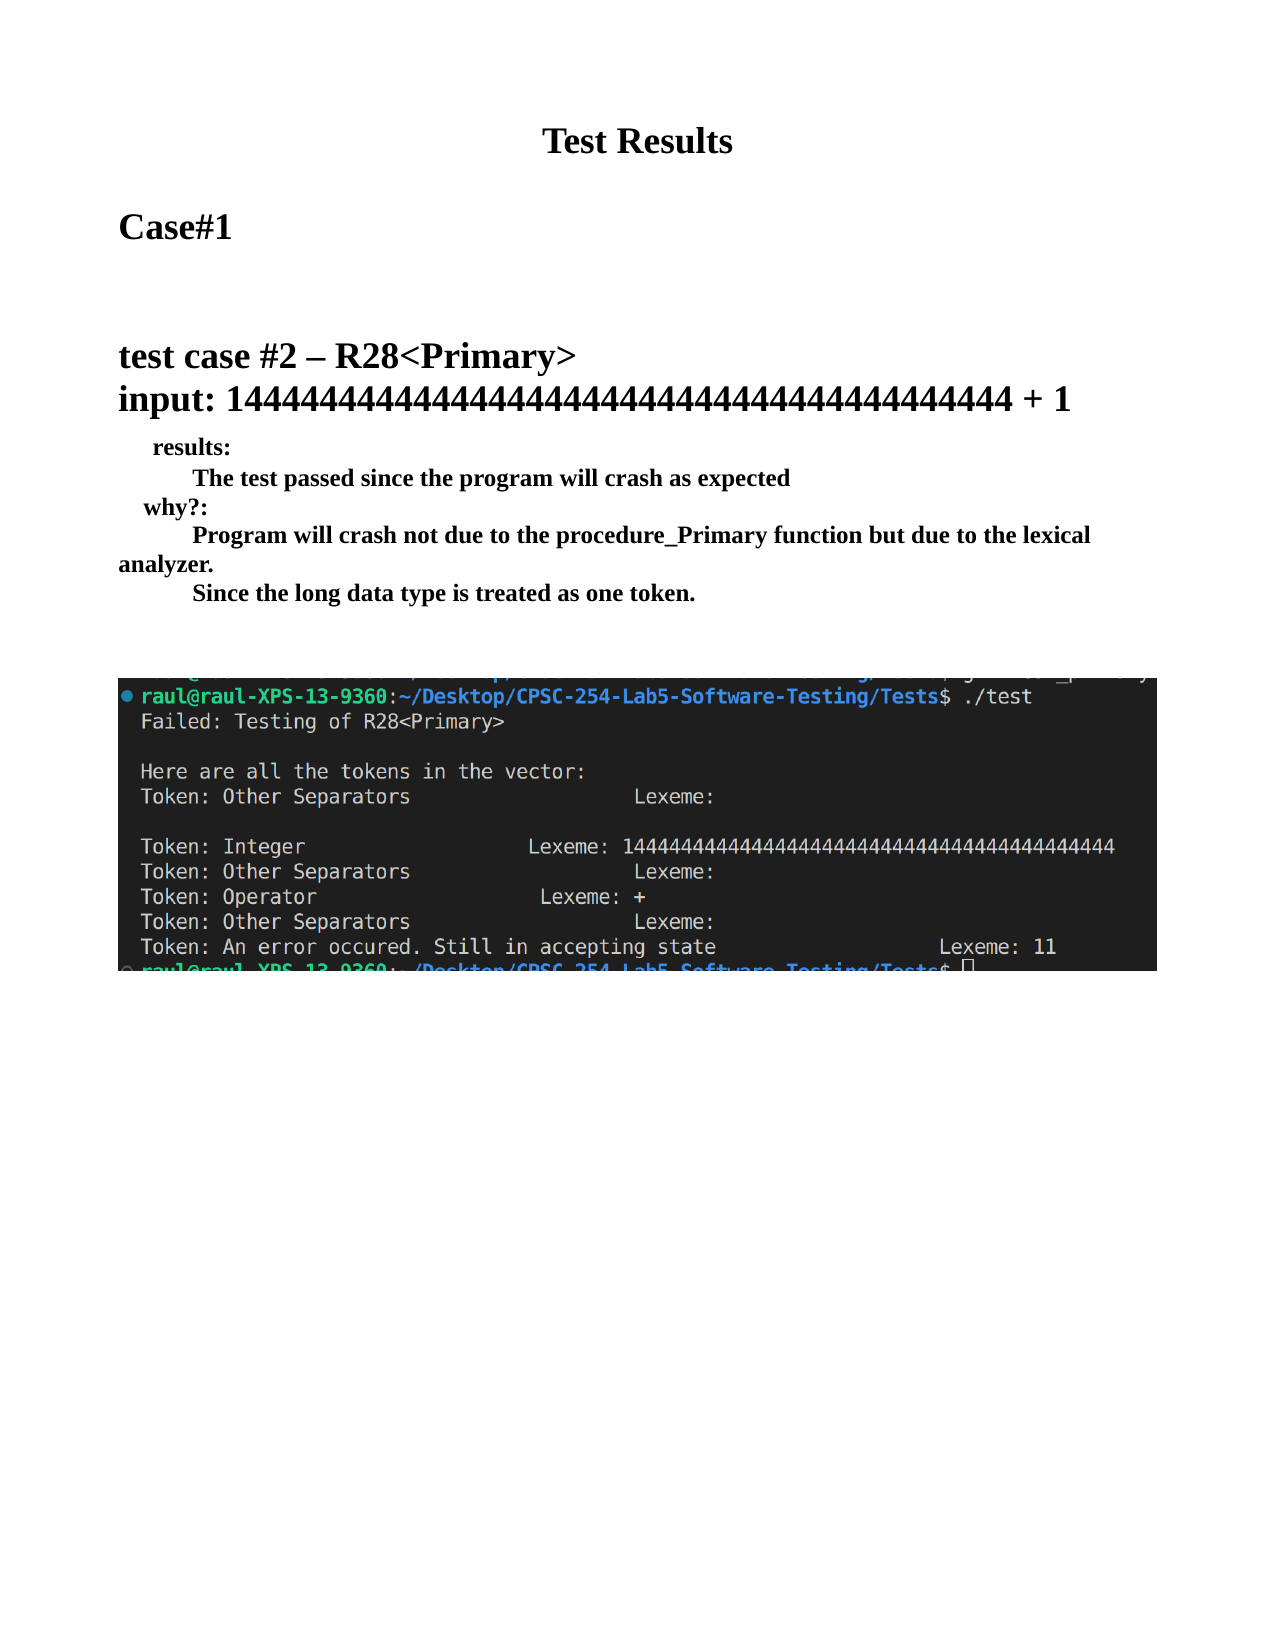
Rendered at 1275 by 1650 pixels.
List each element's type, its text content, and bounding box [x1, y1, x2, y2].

text Since the long data type is treated as one token. [118, 578, 1157, 607]
picture [118, 678, 1157, 971]
text Case#1 [118, 204, 1157, 247]
text Test Results [118, 118, 1157, 161]
text The test passed since the program will crash as expected [118, 463, 1157, 492]
text input: 144444444444444444444444444444444444444444 + 1 [118, 377, 1157, 420]
text test case #2 – R28<Primary> [118, 334, 1157, 377]
text why?: [118, 492, 1157, 521]
text results: [118, 420, 1157, 463]
text Program will crash not due to the procedure_Primary function but due to the lexical analyzer. [118, 521, 1157, 578]
